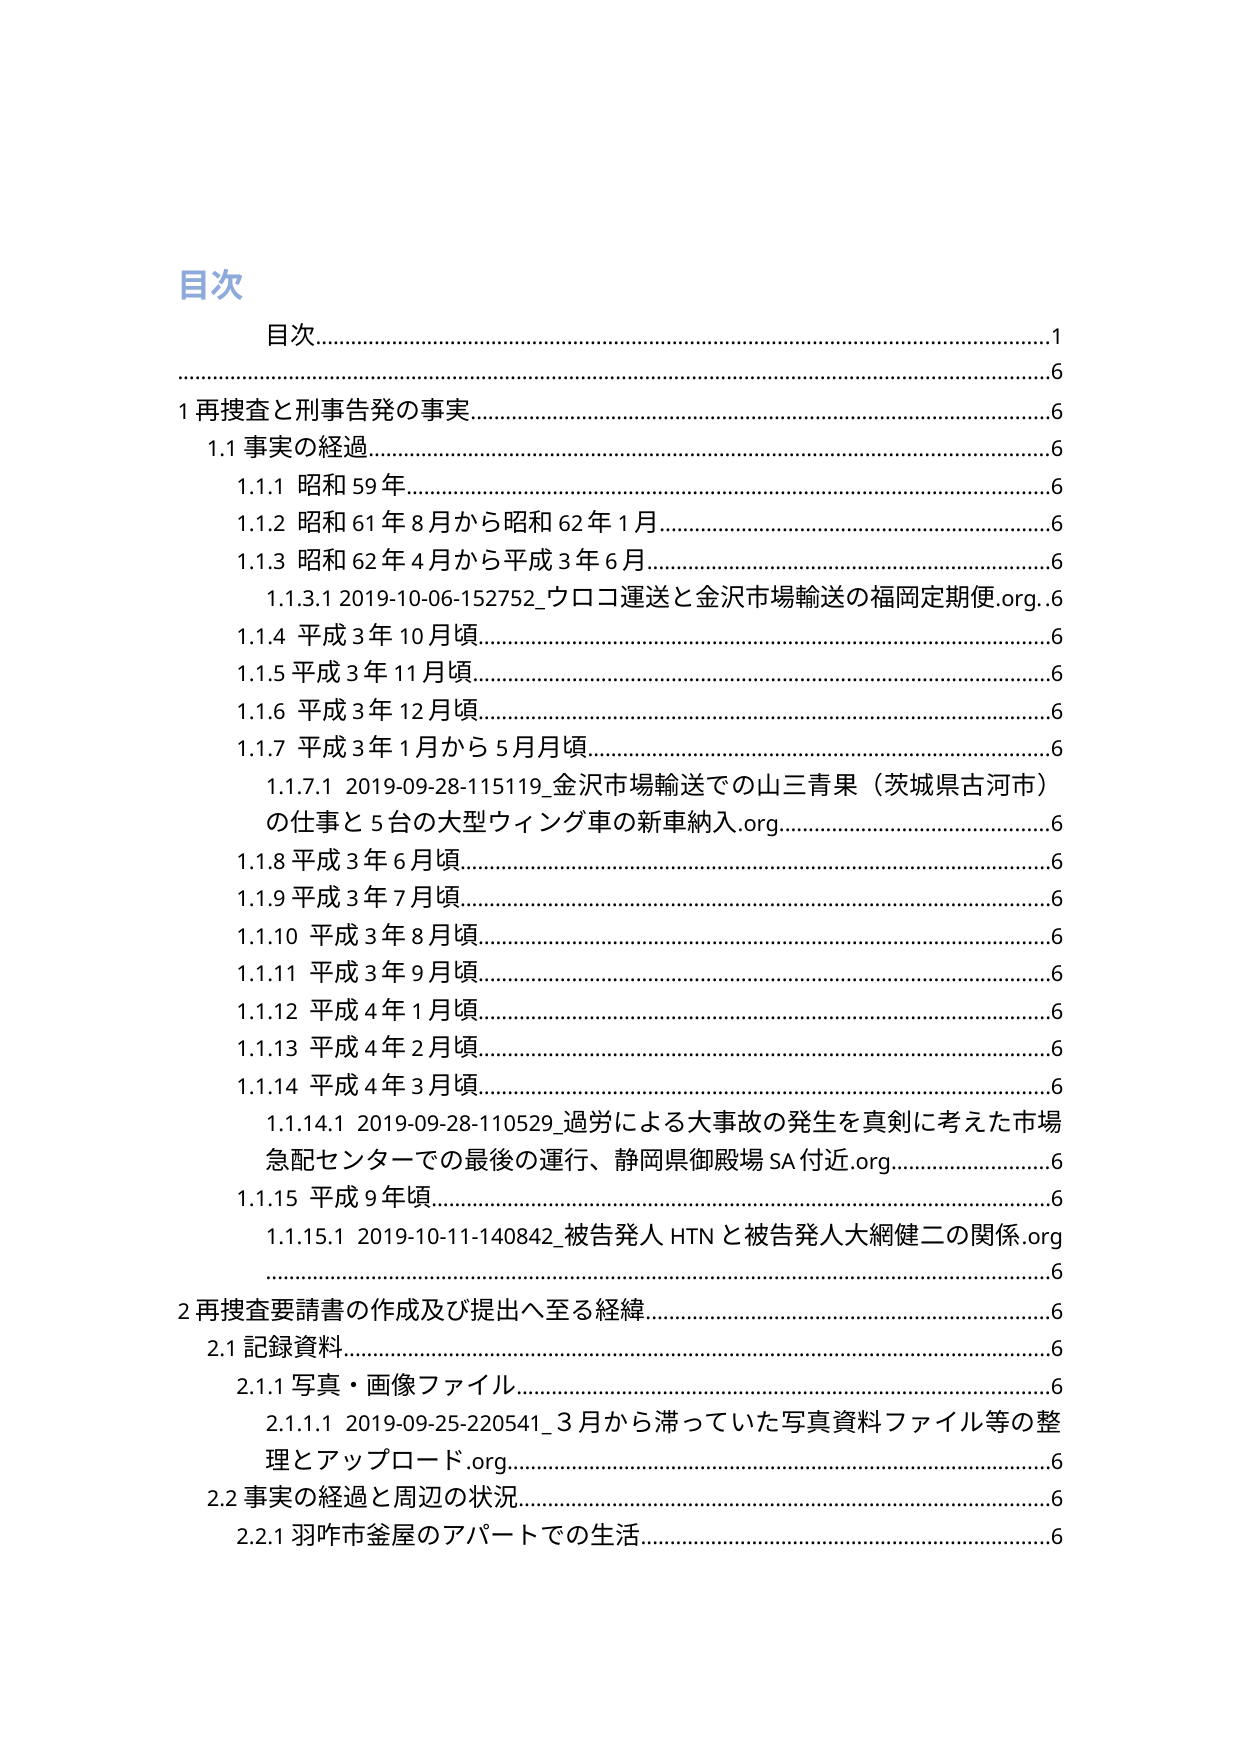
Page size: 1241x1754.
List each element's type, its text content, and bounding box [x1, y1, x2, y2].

text 1.1.2 昭和61年8月から昭和62年1月 6 [236, 502, 1063, 540]
text 1.1.14.1 2019-09-28-110529_過労による大事故の発生を真剣に考えた市場急配センターでの最後の運行、静岡県御殿場SA付近.org 6 [266, 1102, 1063, 1177]
text 1 再捜査と刑事告発の事実 6 [177, 390, 1063, 427]
text 1.1.3.1 2019-10-06-152752_ウロコ運送と金沢市場輸送の福岡定期便.org 6 [266, 577, 1063, 615]
text 1.1.5 平成3年11月頃 6 [236, 652, 1063, 690]
subtitle 目次 [177, 279, 1063, 302]
text 1.1.14 平成4年3月頃 6 [236, 1065, 1063, 1102]
text 2.2 事実の経過と周辺の状況 6 [207, 1477, 1063, 1515]
text 2.1 記録資料 6 [207, 1327, 1063, 1365]
text 1.1.4 平成3年10月頃 6 [236, 615, 1063, 652]
text 1.1.3 昭和62年4月から平成3年6月 6 [236, 540, 1063, 577]
text . 6 [177, 352, 1063, 390]
text 1.1.13 平成4年2月頃 6 [236, 1027, 1063, 1065]
text 2 再捜査要請書の作成及び提出へ至る経緯 6 [177, 1290, 1063, 1327]
text 1.1.11 平成3年9月頃 6 [236, 952, 1063, 990]
text 1.1.1 昭和59年 6 [236, 465, 1063, 502]
text 1.1.8 平成3年6月頃 6 [236, 840, 1063, 877]
text 1.1.7 平成3年1月から5月月頃 6 [236, 727, 1063, 765]
text 1.1.15 平成9年頃 6 [236, 1177, 1063, 1215]
text 2.1.1 写真・画像ファイル 6 [236, 1365, 1063, 1402]
text 目次 1 [266, 315, 1063, 352]
text 2.2.1 羽咋市釜屋のアパートでの生活 6 [236, 1515, 1063, 1552]
text 1.1.7.1 2019-09-28-115119_金沢市場輸送での山三青果（茨城県古河市）の仕事と5台の大型ウィング車の新車納入.org 6 [266, 765, 1063, 840]
text 1.1 事実の経過 6 [207, 427, 1063, 465]
text 1.1.10 平成3年8月頃 6 [236, 915, 1063, 952]
text 1.1.9 平成3年7月頃 6 [236, 877, 1063, 915]
text 1.1.6 平成3年12月頃 6 [236, 690, 1063, 727]
text 2.1.1.1 2019-09-25-220541_３月から滞っていた写真資料ファイル等の整理とアップロード.org 6 [266, 1402, 1063, 1477]
text 1.1.12 平成4年1月頃 6 [236, 990, 1063, 1027]
text 1.1.15.1 2019-10-11-140842_被告発人HTNと被告発人大網健二の関係.org 6 [266, 1215, 1063, 1290]
